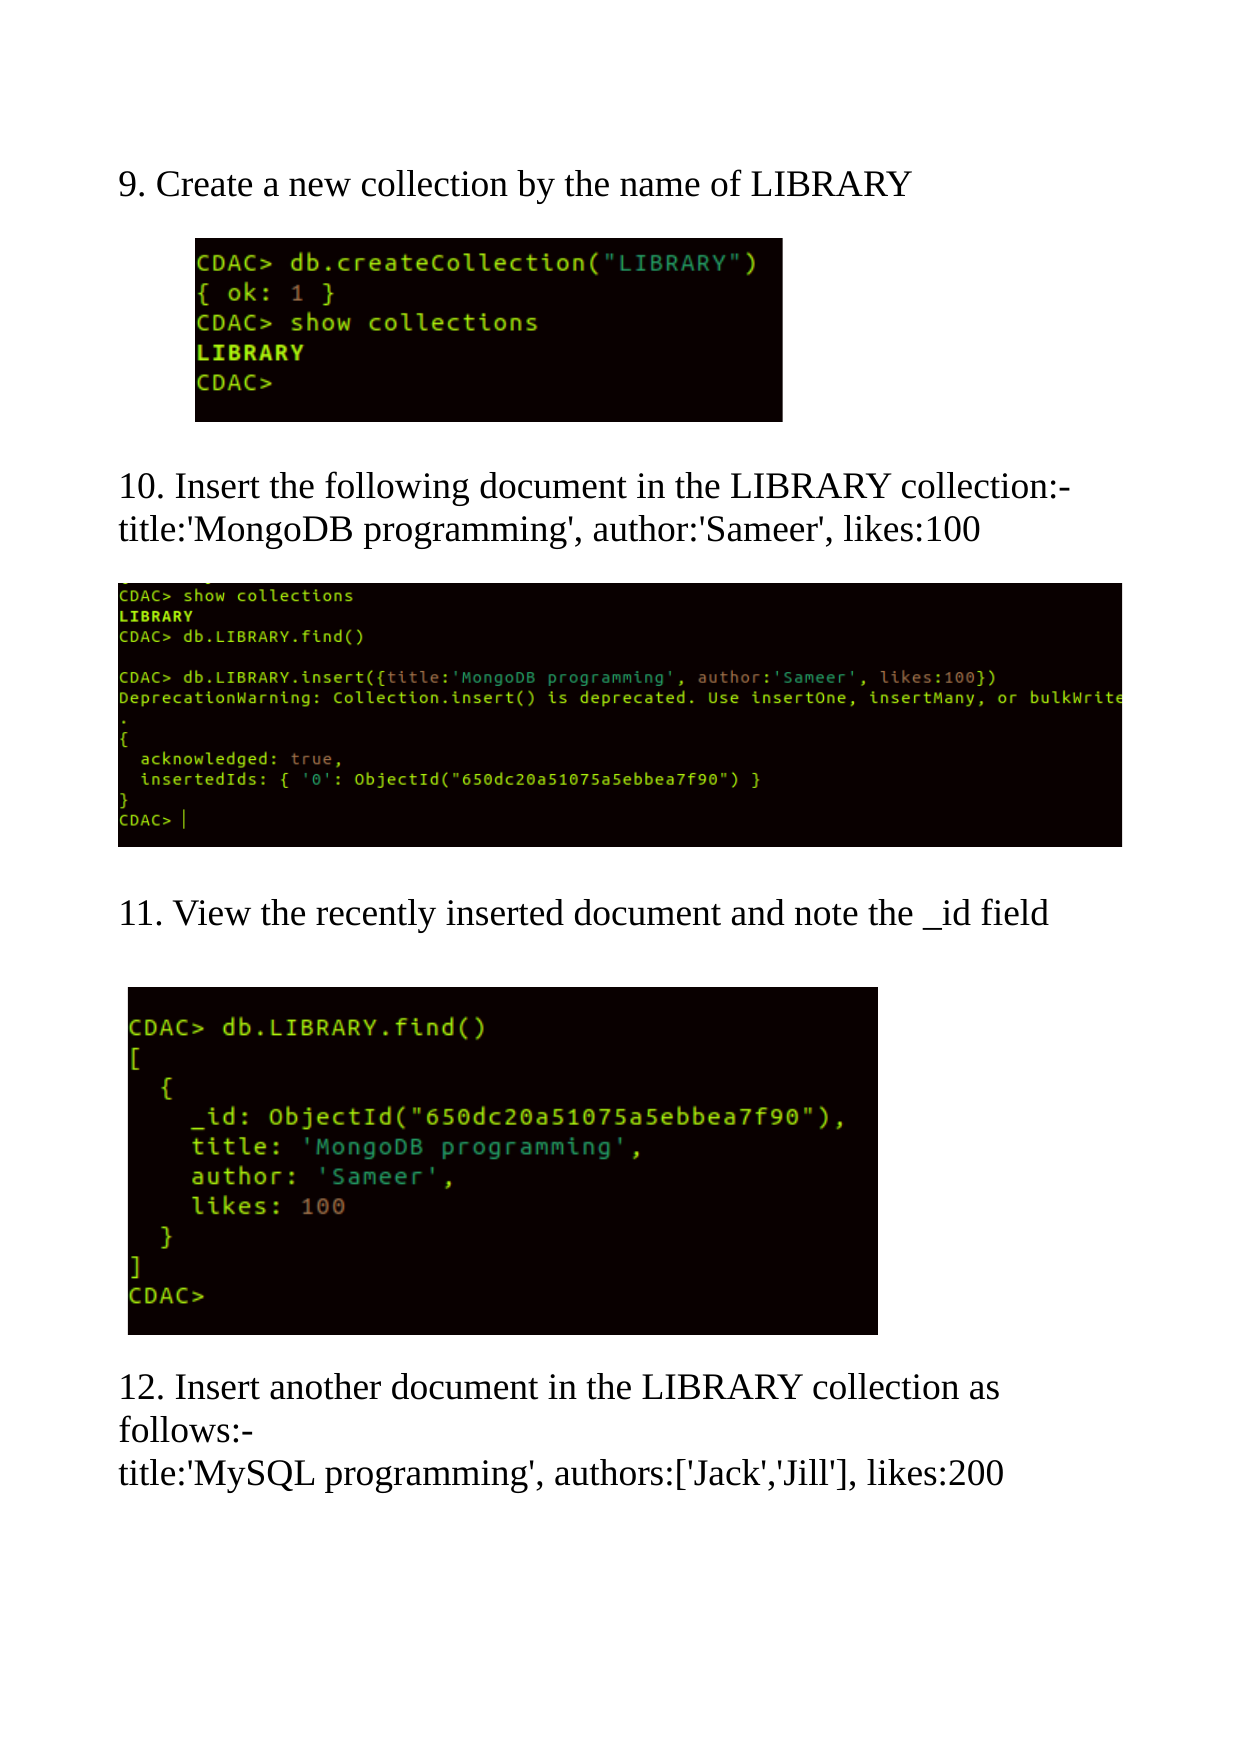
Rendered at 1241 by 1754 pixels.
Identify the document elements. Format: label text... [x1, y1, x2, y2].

text title:'MongoDB programming', author:'Sameer', likes:100 [118, 506, 1122, 549]
text title:'MySQL programming', authors:['Jack','Jill'], likes:200 [118, 1451, 1122, 1494]
text 11. View the recently inserted document and note the _id field [118, 890, 1122, 933]
text 9. Create a new collection by the name of LIBRARY [118, 161, 1122, 204]
picture [118, 583, 1123, 847]
text 12. Insert another document in the LIBRARY collection as follows:- [118, 1364, 1122, 1451]
picture [127, 987, 878, 1335]
picture [195, 238, 783, 422]
text 10. Insert the following document in the LIBRARY collection:- [118, 463, 1122, 506]
